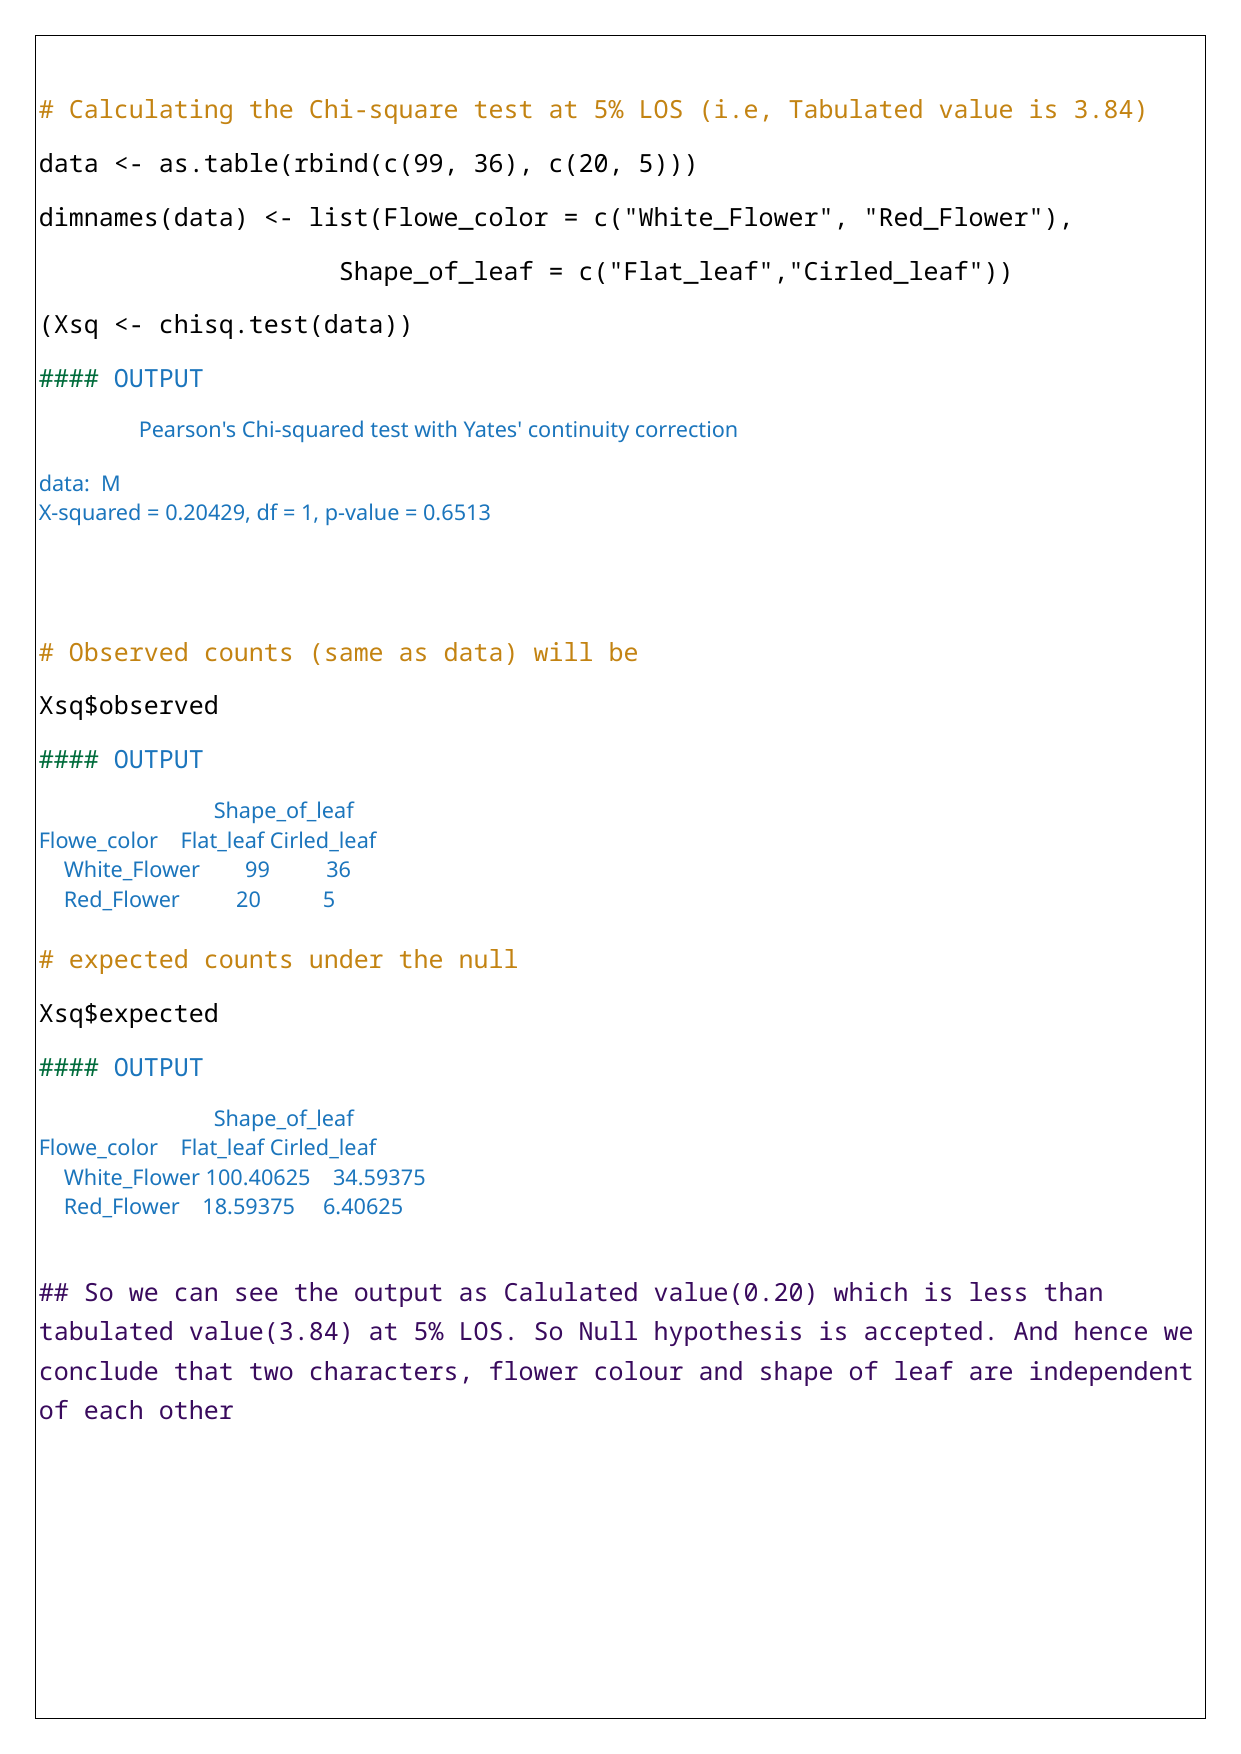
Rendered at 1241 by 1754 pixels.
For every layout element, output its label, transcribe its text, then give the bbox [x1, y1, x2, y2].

text #### OUTPUT [38, 742, 1202, 776]
text Xsq$observed [38, 688, 1202, 722]
text Shape_of_leaf [38, 796, 1202, 825]
text Shape_of_leaf = c("Flat_leaf","Cirled_leaf")) [38, 253, 1202, 287]
text Xsq$expected [38, 996, 1202, 1030]
text # expected counts under the null [38, 942, 1202, 976]
text White_Flower 100.40625 34.59375 [38, 1162, 1202, 1192]
text # Calculating the Chi-square test at 5% LOS (i.e, Tabulated value is 3.84) [38, 92, 1202, 126]
text ## So we can see the output as Calulated value(0.20) which is less than tabulated value(3.84) at 5% LOS. So Null hypothesis is accepted. And hence we conclude that two characters, flower colour and shape of leaf are independent of each other [38, 1275, 1202, 1426]
text dimnames(data) <- list(Flowe_color = c("White_Flower", "Red_Flower"), [38, 200, 1202, 234]
text X-squared = 0.20429, df = 1, p-value = 0.6513 [38, 497, 1202, 527]
text Flowe_color Flat_leaf Cirled_leaf [38, 1133, 1202, 1162]
text Pearson's Chi-squared test with Yates' continuity correction [38, 415, 1202, 444]
text data <- as.table(rbind(c(99, 36), c(20, 5))) [38, 146, 1202, 180]
text (Xsq <- chisq.test(data)) [38, 307, 1202, 341]
text data: M [38, 468, 1202, 497]
text Shape_of_leaf [38, 1103, 1202, 1133]
text # Observed counts (same as data) will be [38, 634, 1202, 668]
text #### OUTPUT [38, 1049, 1202, 1083]
text Red_Flower 20 5 [38, 884, 1202, 913]
text White_Flower 99 36 [38, 854, 1202, 884]
text Red_Flower 18.59375 6.40625 [38, 1192, 1202, 1221]
text Flowe_color Flat_leaf Cirled_leaf [38, 825, 1202, 854]
text #### OUTPUT [38, 361, 1202, 395]
